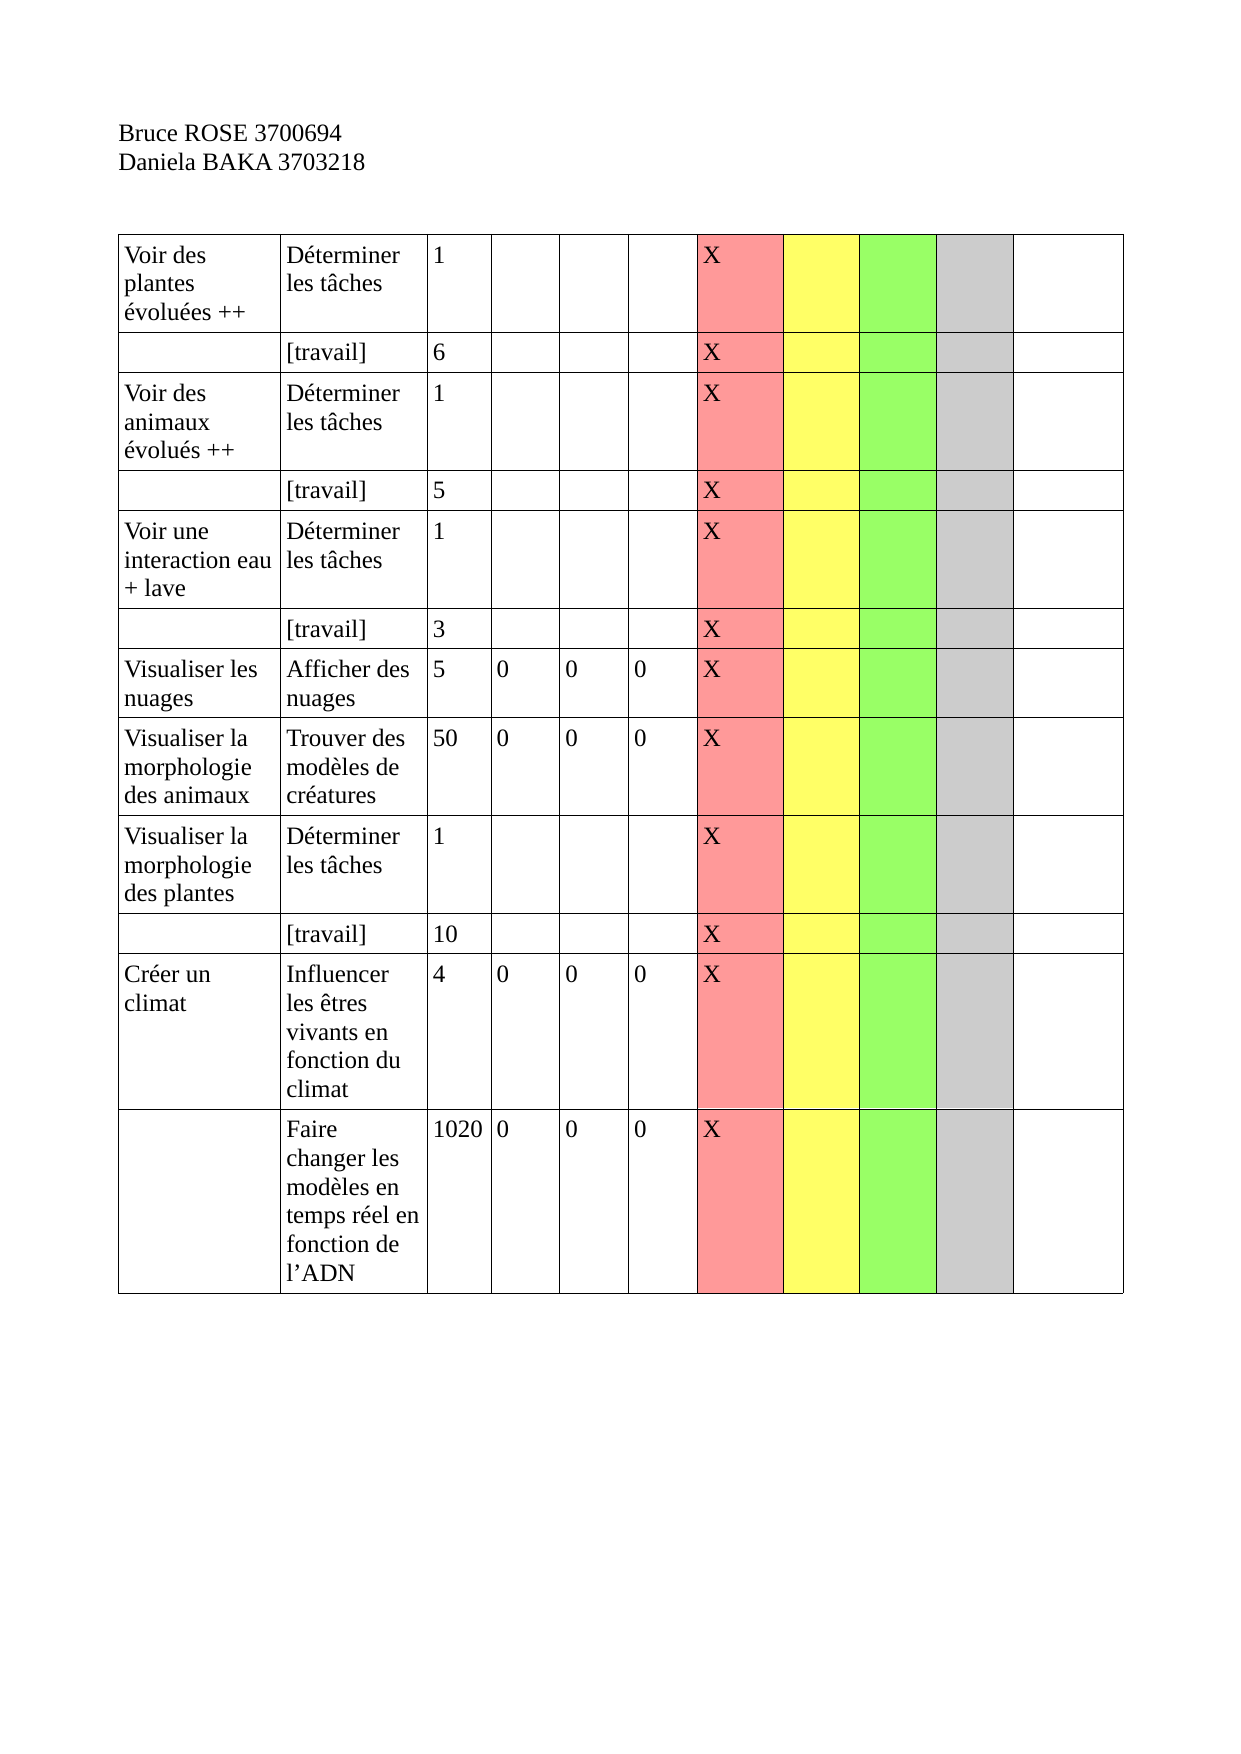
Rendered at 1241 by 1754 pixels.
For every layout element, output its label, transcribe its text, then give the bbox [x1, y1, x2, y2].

table_cell [1014, 609, 1123, 648]
table_cell [119, 609, 280, 648]
table_cell [784, 511, 859, 608]
table_cell X [698, 914, 783, 953]
table_cell [937, 609, 1013, 648]
table_cell [560, 235, 628, 332]
table_cell [travail] [281, 471, 427, 510]
table_cell [784, 609, 859, 648]
table_cell [492, 471, 559, 510]
table_cell 0 [492, 1110, 559, 1293]
table_cell [860, 373, 936, 470]
table_cell [860, 1110, 936, 1293]
table_cell [784, 718, 859, 815]
table_cell Voir des plantes évoluées ++ [119, 235, 280, 332]
table_cell 0 [629, 1110, 697, 1293]
table_cell [629, 511, 697, 608]
table_cell 1 [428, 373, 491, 470]
table_cell [1014, 235, 1123, 332]
table_cell 0 [492, 649, 559, 717]
table_cell 1 [428, 511, 491, 608]
table_cell [629, 235, 697, 332]
table_cell X [698, 471, 783, 510]
table_cell 0 [560, 1110, 628, 1293]
table_cell [119, 1110, 280, 1293]
table_cell [1014, 718, 1123, 815]
table_cell [560, 471, 628, 510]
table_cell Créer un climat [119, 954, 280, 1108]
table_cell X [698, 609, 783, 648]
table_cell [784, 373, 859, 470]
table_cell Voir des animaux évolués ++ [119, 373, 280, 470]
table_cell [1014, 333, 1123, 372]
table_cell 0 [629, 649, 697, 717]
table_cell [860, 235, 936, 332]
table_cell X [698, 954, 783, 1108]
table_cell [1014, 954, 1123, 1108]
table_cell [492, 333, 559, 372]
table_cell [629, 816, 697, 913]
table_cell [784, 954, 859, 1108]
table_cell [937, 954, 1013, 1108]
table_cell 1 [428, 235, 491, 332]
table_cell [492, 235, 559, 332]
table_cell 10 [428, 914, 491, 953]
table_cell [travail] [281, 609, 427, 648]
table_cell X [698, 718, 783, 815]
table_cell 5 [428, 649, 491, 717]
table_cell [784, 235, 859, 332]
table_cell [860, 718, 936, 815]
table_cell [629, 914, 697, 953]
table_cell [937, 511, 1013, 608]
table_cell [784, 471, 859, 510]
table_cell [560, 609, 628, 648]
table_cell [860, 954, 936, 1108]
table_cell [492, 609, 559, 648]
table_cell [784, 816, 859, 913]
table_cell [937, 471, 1013, 510]
table_cell [1014, 816, 1123, 913]
table_cell 0 [629, 954, 697, 1108]
table_cell 0 [560, 649, 628, 717]
table_cell [784, 914, 859, 953]
table_cell 5 [428, 471, 491, 510]
table_cell [937, 718, 1013, 815]
table_cell 50 [428, 718, 491, 815]
table_cell Déterminer les tâches [281, 511, 427, 608]
table_cell [1014, 471, 1123, 510]
table_cell [629, 333, 697, 372]
table_cell [560, 816, 628, 913]
table_cell [937, 333, 1013, 372]
table_cell [119, 914, 280, 953]
table_cell [travail] [281, 914, 427, 953]
table_cell 0 [492, 954, 559, 1108]
table_cell Déterminer les tâches [281, 235, 427, 332]
table_cell [560, 373, 628, 470]
table_cell X [698, 373, 783, 470]
table_cell Voir une interaction eau + lave [119, 511, 280, 608]
table_cell [860, 914, 936, 953]
table_cell X [698, 816, 783, 913]
table_cell 1020 [428, 1110, 491, 1293]
table_cell 0 [560, 954, 628, 1108]
table_cell [860, 511, 936, 608]
table_cell [937, 816, 1013, 913]
table_cell [1014, 373, 1123, 470]
table_cell [119, 471, 280, 510]
table_cell [629, 609, 697, 648]
table_cell X [698, 235, 783, 332]
table_cell Faire changer les modèles en temps réel en fonction de l’ADN [281, 1110, 427, 1293]
table_cell [492, 373, 559, 470]
table_cell 3 [428, 609, 491, 648]
table_cell Afficher des nuages [281, 649, 427, 717]
table_cell [119, 333, 280, 372]
table_cell X [698, 649, 783, 717]
table_cell [784, 649, 859, 717]
table_cell [937, 1110, 1013, 1293]
table_cell [travail] [281, 333, 427, 372]
table_cell [937, 914, 1013, 953]
table_cell Déterminer les tâches [281, 816, 427, 913]
table_cell [1014, 649, 1123, 717]
table_cell [492, 914, 559, 953]
table_cell 4 [428, 954, 491, 1108]
table_cell [860, 816, 936, 913]
table_cell [560, 914, 628, 953]
table_cell Visualiser la morphologie des plantes [119, 816, 280, 913]
table_cell [560, 333, 628, 372]
table_cell [560, 511, 628, 608]
table_cell [860, 609, 936, 648]
table_cell [860, 471, 936, 510]
table_cell [1014, 1110, 1123, 1293]
table_cell X [698, 1110, 783, 1293]
table_cell 0 [560, 718, 628, 815]
table_cell [784, 333, 859, 372]
table_cell Trouver des modèles de créatures [281, 718, 427, 815]
table_cell [860, 649, 936, 717]
table_cell Déterminer les tâches [281, 373, 427, 470]
table_cell [1014, 511, 1123, 608]
table_cell 0 [629, 718, 697, 815]
table_cell X [698, 333, 783, 372]
table_cell [492, 511, 559, 608]
table_cell [937, 649, 1013, 717]
table_cell [784, 1110, 859, 1293]
table_cell [1014, 914, 1123, 953]
table_cell [937, 235, 1013, 332]
table_cell 1 [428, 816, 491, 913]
table_cell Visualiser les nuages [119, 649, 280, 717]
table_cell [629, 373, 697, 470]
table_cell Visualiser la morphologie des animaux [119, 718, 280, 815]
table_cell [492, 816, 559, 913]
table_cell X [698, 511, 783, 608]
table_cell [937, 373, 1013, 470]
table_cell Influencer les êtres vivants en fonction du climat [281, 954, 427, 1108]
table_cell 0 [492, 718, 559, 815]
table_cell [629, 471, 697, 510]
table_cell 6 [428, 333, 491, 372]
table_cell [860, 333, 936, 372]
